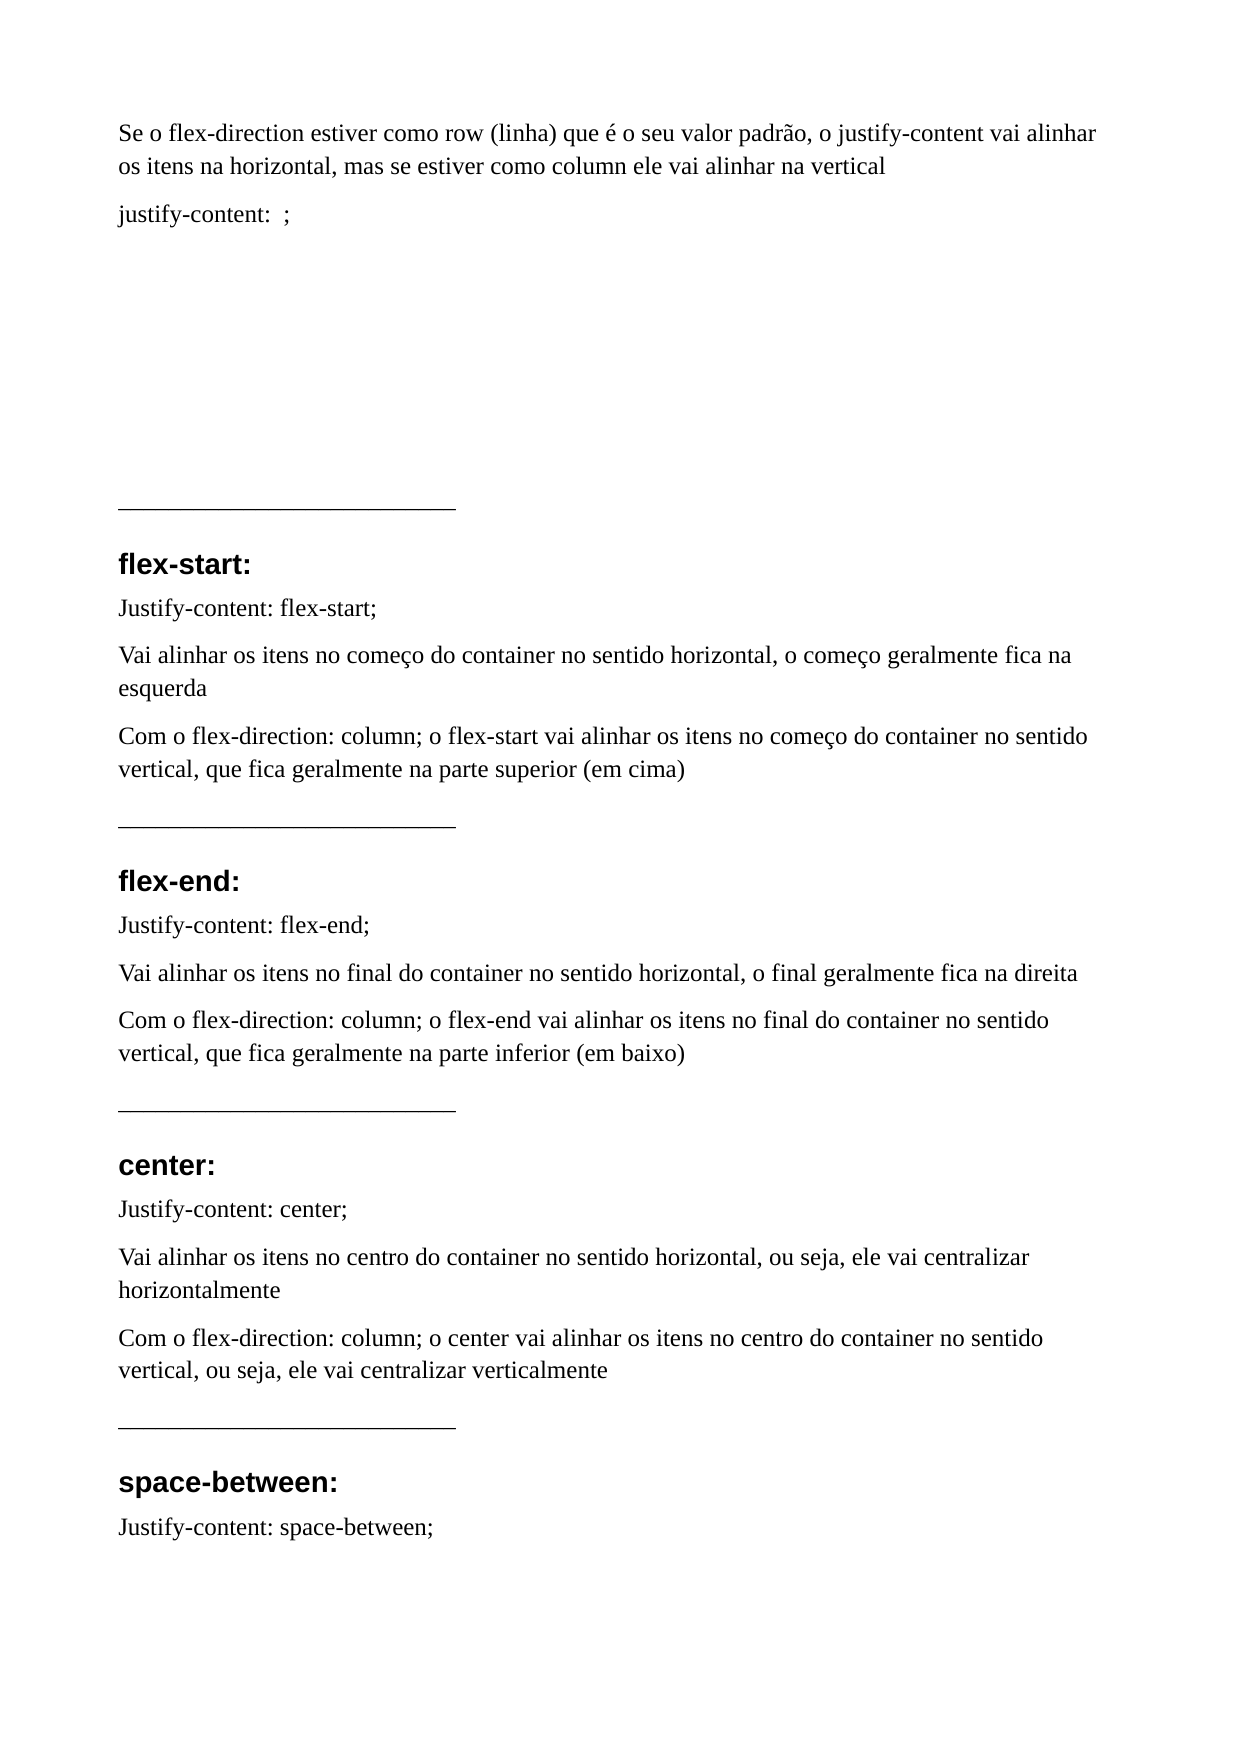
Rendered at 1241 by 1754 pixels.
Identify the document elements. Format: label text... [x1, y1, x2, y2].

subtitle space-between: [118, 1465, 1122, 1499]
text Vai alinhar os itens no centro do container no sentido horizontal, ou seja, ele vai centralizar horizontalmente [118, 1242, 1122, 1304]
text justify-content: ; [118, 199, 1122, 227]
text ___________________________ [118, 802, 1122, 830]
text Com o flex-direction: column; o center vai alinhar os itens no centro do container no sentido vertical, ou seja, ele vai centralizar verticalmente [118, 1323, 1122, 1384]
text Vai alinhar os itens no começo do container no sentido horizontal, o começo geralmente fica na esquerda [118, 640, 1122, 702]
text Se o flex-direction estiver como row (linha) que é o seu valor padrão, o justify-content vai alinhar os itens na horizontal, mas se estiver como column ele vai alinhar na vertical [118, 118, 1122, 180]
text Vai alinhar os itens no final do container no sentido horizontal, o final geralmente fica na direita [118, 958, 1122, 986]
text Com o flex-direction: column; o flex-start vai alinhar os itens no começo do container no sentido vertical, que fica geralmente na parte superior (em cima) [118, 721, 1122, 783]
text Justify-content: space-between; [118, 1512, 1122, 1540]
text ___________________________ [118, 484, 1122, 513]
subtitle flex-start: [118, 547, 1122, 580]
text Com o flex-direction: column; o flex-end vai alinhar os itens no final do container no sentido vertical, que fica geralmente na parte inferior (em baixo) [118, 1005, 1122, 1067]
text ___________________________ [118, 1086, 1122, 1115]
subtitle center: [118, 1148, 1122, 1182]
text Justify-content: flex-start; [118, 593, 1122, 622]
text ___________________________ [118, 1403, 1122, 1432]
subtitle flex-end: [118, 864, 1122, 898]
text Justify-content: center; [118, 1194, 1122, 1223]
text Justify-content: flex-end; [118, 910, 1122, 939]
